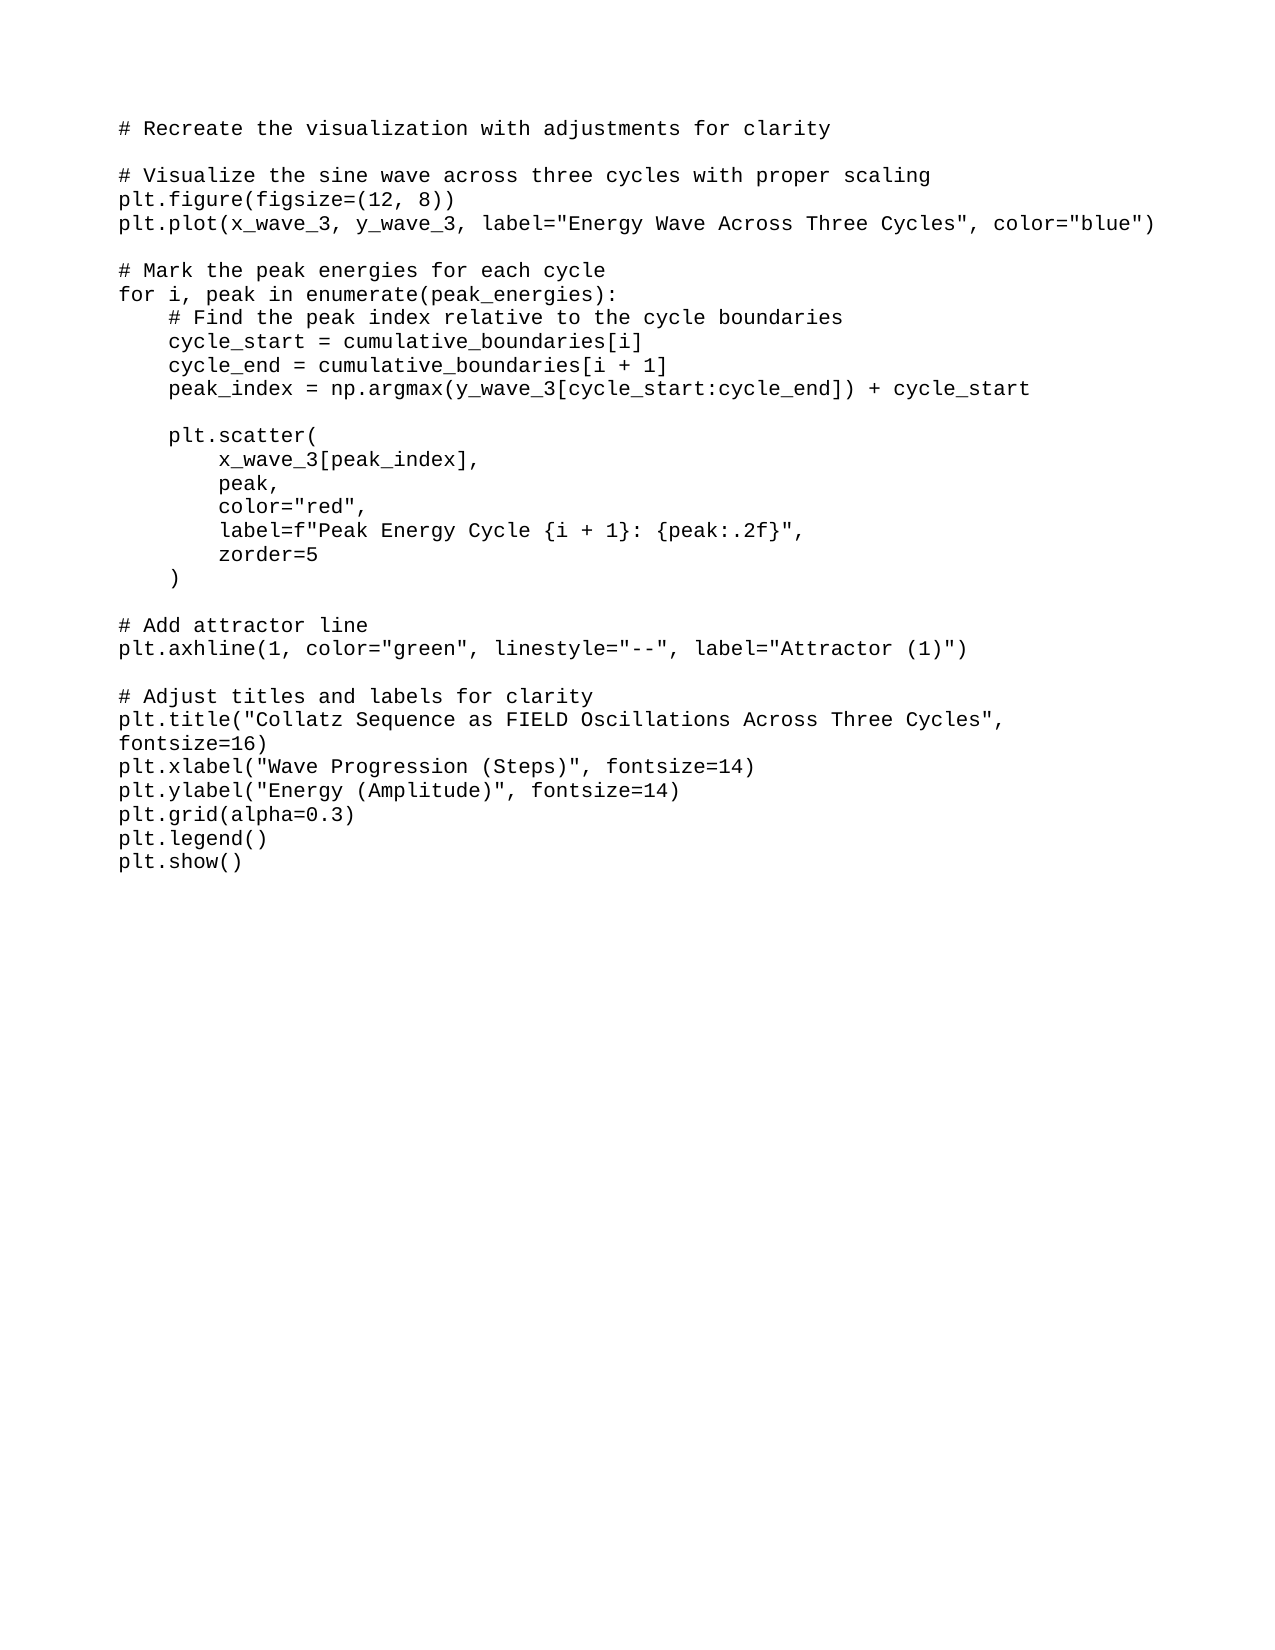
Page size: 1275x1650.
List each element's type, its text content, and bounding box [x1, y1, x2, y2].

text plt.title("Collatz Sequence as FIELD Oscillations Across Three Cycles", fontsize=16) [118, 709, 1157, 757]
text x_wave_3[peak_index], [118, 449, 1157, 473]
text ) [118, 567, 1157, 591]
text # Visualize the sine wave across three cycles with proper scaling [118, 165, 1157, 189]
text plt.plot(x_wave_3, y_wave_3, label="Energy Wave Across Three Cycles", color="blue") [118, 213, 1157, 236]
text plt.ylabel("Energy (Amplitude)", fontsize=14) [118, 780, 1157, 804]
text peak, [118, 473, 1157, 496]
text cycle_start = cumulative_boundaries[i] [118, 331, 1157, 354]
text # Find the peak index relative to the cycle boundaries [118, 307, 1157, 331]
text # Recreate the visualization with adjustments for clarity [118, 118, 1157, 142]
text # Adjust titles and labels for clarity [118, 686, 1157, 709]
text peak_index = np.argmax(y_wave_3[cycle_start:cycle_end]) + cycle_start [118, 378, 1157, 402]
text plt.legend() [118, 827, 1157, 851]
text plt.axhline(1, color="green", linestyle="--", label="Attractor (1)") [118, 638, 1157, 662]
text plt.figure(figsize=(12, 8)) [118, 189, 1157, 213]
text zorder=5 [118, 544, 1157, 567]
text plt.grid(alpha=0.3) [118, 804, 1157, 827]
text color="red", [118, 496, 1157, 520]
text plt.show() [118, 851, 1157, 875]
text cycle_end = cumulative_boundaries[i + 1] [118, 354, 1157, 378]
text for i, peak in enumerate(peak_energies): [118, 284, 1157, 307]
text plt.xlabel("Wave Progression (Steps)", fontsize=14) [118, 757, 1157, 780]
text # Add attractor line [118, 615, 1157, 638]
text label=f"Peak Energy Cycle {i + 1}: {peak:.2f}", [118, 520, 1157, 544]
text # Mark the peak energies for each cycle [118, 260, 1157, 284]
text plt.scatter( [118, 426, 1157, 449]
